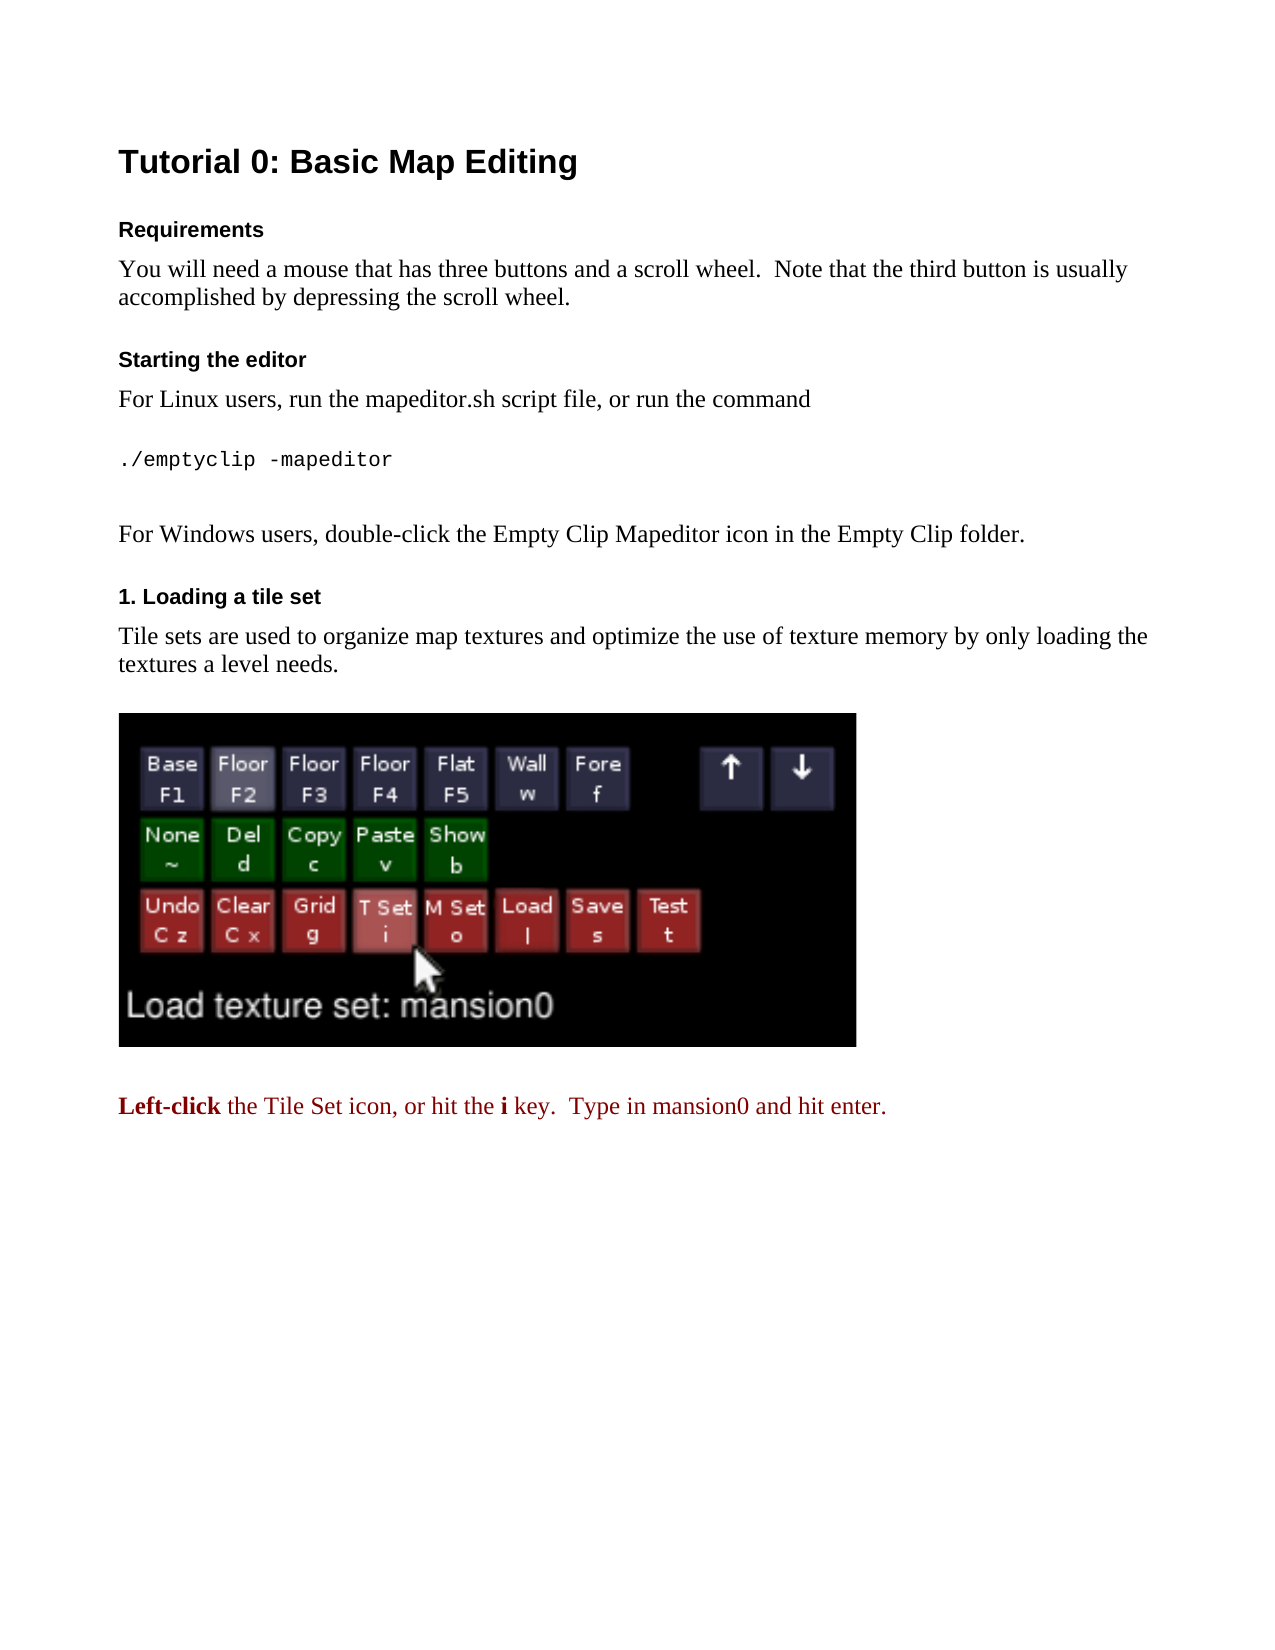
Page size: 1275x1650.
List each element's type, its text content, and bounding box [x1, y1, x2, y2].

subtitle Starting the editor [118, 348, 1157, 372]
text You will need a mouse that has three buttons and a scroll wheel. Note that the third button is usually accomplished by depressing the scroll wheel. [118, 255, 1157, 311]
text Tile sets are used to organize map textures and optimize the use of texture memory by only loading the textures a level needs. [118, 622, 1157, 677]
subtitle Requirements [118, 218, 1157, 243]
text ./emptyclip -mapeditor [118, 449, 1157, 472]
text Left-click the Tile Set icon, or hit the i key. Type in mansion0 and hit enter. [118, 1092, 1157, 1120]
picture [118, 713, 857, 1047]
text For Windows users, double-click the Empty Clip Mapeditor icon in the Empty Clip folder. [118, 520, 1157, 547]
text For Linux users, run the mapeditor.sh script file, or run the command [118, 385, 1157, 413]
subtitle 1. Loading a tile set [118, 585, 1157, 609]
subtitle Tutorial 0: Basic Map Editing [118, 143, 1157, 181]
